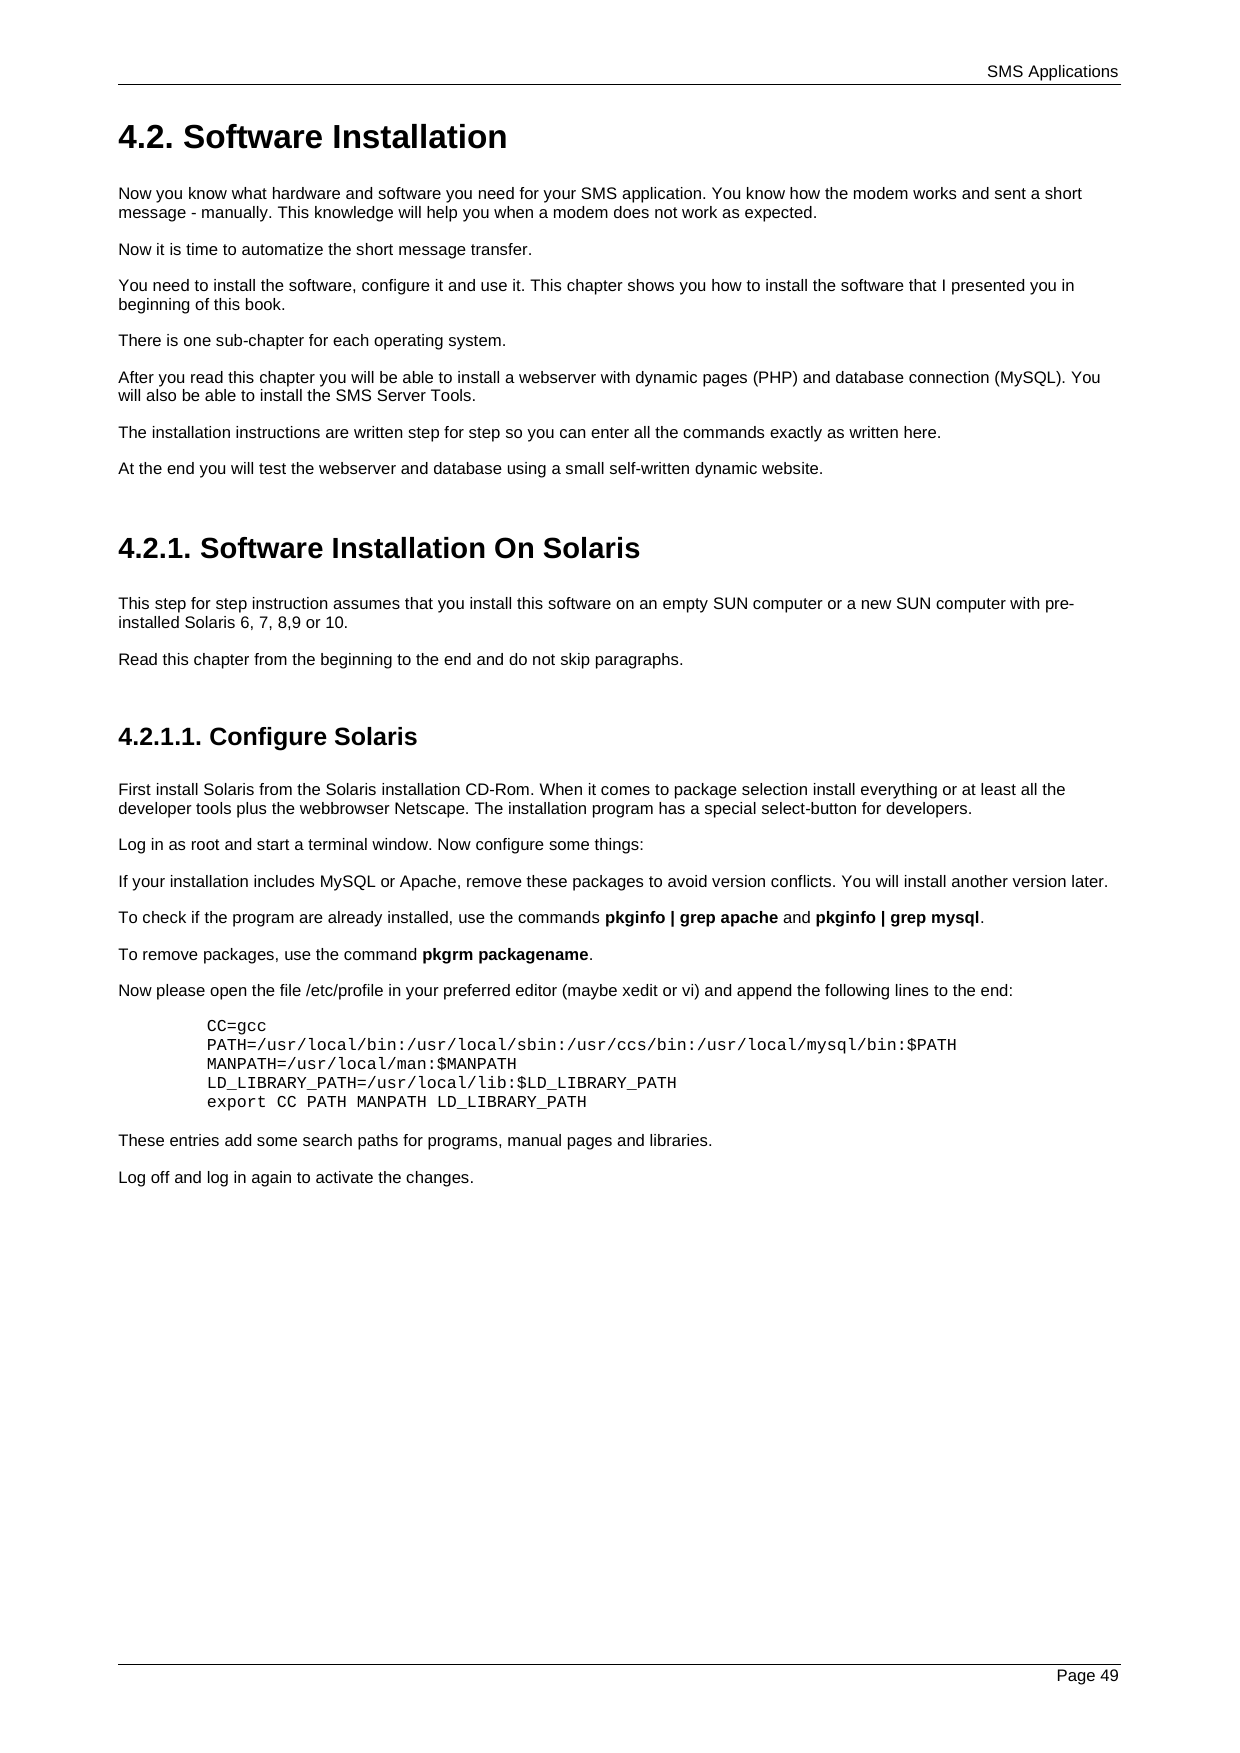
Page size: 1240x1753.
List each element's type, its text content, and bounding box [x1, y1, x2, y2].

text Now you know what hardware and software you need for your SMS application. You know how the modem works and sent a short message - manually. This knowledge will help you when a modem does not work as expected. [118, 184, 1121, 222]
subtitle Software Installation On Solaris [118, 532, 1121, 565]
text To check if the program are already installed, use the commands pkginfo | grep apache and pkginfo | grep mysql. [118, 908, 1121, 927]
text At the end you will test the webserver and database using a small self-written dynamic website. [118, 459, 1121, 478]
text CC=gcc [207, 1018, 1121, 1037]
text LD_LIBRARY_PATH=/usr/local/lib:$LD_LIBRARY_PATH [207, 1074, 1121, 1093]
text To remove packages, use the command pkgrm packagename. [118, 945, 1121, 963]
text You need to install the software, configure it and use it. This chapter shows you how to install the software that I presented you in beginning of this book. [118, 276, 1121, 314]
text Now it is time to automatize the short message transfer. [118, 240, 1121, 258]
text Log off and log in again to activate the changes. [118, 1168, 1121, 1187]
text After you read this chapter you will be able to install a webserver with dynamic pages (PHP) and database connection (MySQL). You will also be able to install the SMS Server Tools. [118, 368, 1121, 405]
text Now please open the file /etc/profile in your preferred editor (maybe xedit or vi) and append the following lines to the end: [118, 981, 1121, 1000]
text Read this chapter from the beginning to the end and do not skip paragraphs. [118, 650, 1121, 668]
subtitle Configure Solaris [118, 723, 1121, 751]
text The installation instructions are written step for step so you can enter all the commands exactly as written here. [118, 423, 1121, 442]
text Log in as root and start a terminal window. Now configure some things: [118, 835, 1121, 854]
text There is one sub-chapter for each operating system. [118, 331, 1121, 350]
text export CC PATH MANPATH LD_LIBRARY_PATH [207, 1093, 1121, 1112]
text If your installation includes MySQL or Apache, remove these packages to avoid version conflicts. You will install another version later. [118, 872, 1121, 891]
text MANPATH=/usr/local/man:$MANPATH [207, 1056, 1121, 1074]
text First install Solaris from the Solaris installation CD-Rom. When it comes to package selection install everything or at least all the developer tools plus the webbrowser Netscape. The installation program has a special select-button for developers. [118, 780, 1121, 818]
subtitle Software Installation [118, 118, 1121, 155]
text These entries add some search paths for programs, manual pages and libraries. [118, 1131, 1121, 1150]
text This step for step instruction assumes that you install this software on an empty SUN computer or a new SUN computer with pre-installed Solaris 6, 7, 8,9 or 10. [118, 594, 1121, 632]
text PATH=/usr/local/bin:/usr/local/sbin:/usr/ccs/bin:/usr/local/mysql/bin:$PATH [207, 1037, 1121, 1056]
